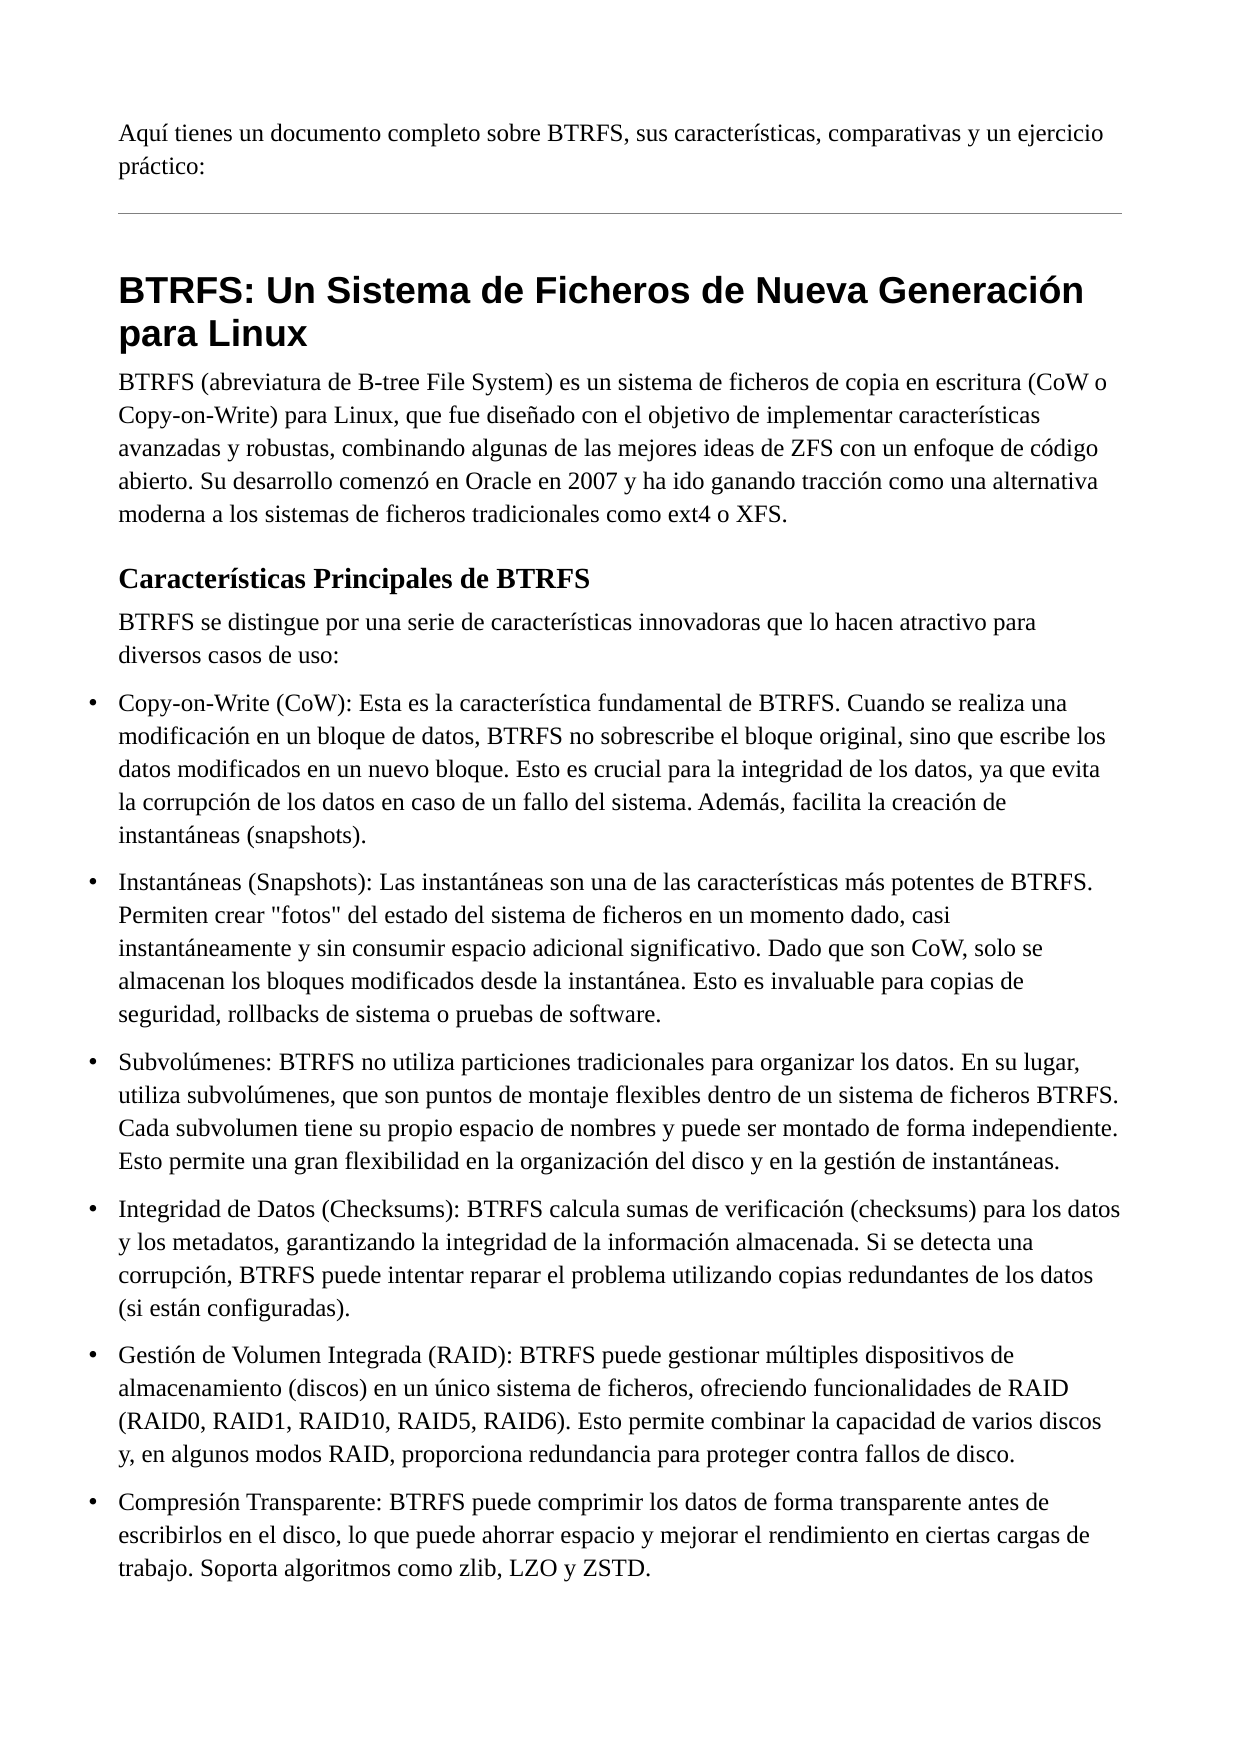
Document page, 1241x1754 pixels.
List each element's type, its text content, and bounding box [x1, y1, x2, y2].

subtitle BTRFS: Un Sistema de Ficheros de Nueva Generación para Linux [118, 268, 1122, 354]
list Compresión Transparente: BTRFS puede comprimir los datos de forma transparente antes de escribirlos en el disco, lo que puede ahorrar espacio y mejorar el rendimiento en ciertas cargas de trabajo. Soporta algoritmos como zlib, LZO y ZSTD. [118, 1487, 1122, 1582]
list Gestión de Volumen Integrada (RAID): BTRFS puede gestionar múltiples dispositivos de almacenamiento (discos) en un único sistema de ficheros, ofreciendo funcionalidades de RAID (RAID0, RAID1, RAID10, RAID5, RAID6). Esto permite combinar la capacidad de varios discos y, en algunos modos RAID, proporciona redundancia para proteger contra fallos de disco. [118, 1340, 1122, 1468]
list Subvolúmenes: BTRFS no utiliza particiones tradicionales para organizar los datos. En su lugar, utiliza subvolúmenes, que son puntos de montaje flexibles dentro de un sistema de ficheros BTRFS. Cada subvolumen tiene su propio espacio de nombres y puede ser montado de forma independiente. Esto permite una gran flexibilidad en la organización del disco y en la gestión de instantáneas. [118, 1047, 1122, 1175]
list Instantáneas (Snapshots): Las instantáneas son una de las características más potentes de BTRFS. Permiten crear "fotos" del estado del sistema de ficheros en un momento dado, casi instantáneamente y sin consumir espacio adicional significativo. Dado que son CoW, solo se almacenan los bloques modificados desde la instantánea. Esto es invaluable para copias de seguridad, rollbacks de sistema o pruebas de software. [118, 867, 1122, 1028]
text BTRFS se distingue por una serie de características innovadoras que lo hacen atractivo para diversos casos de uso: [118, 607, 1122, 669]
list Copy-on-Write (CoW): Esta es la característica fundamental de BTRFS. Cuando se realiza una modificación en un bloque de datos, BTRFS no sobrescribe el bloque original, sino que escribe los datos modificados en un nuevo bloque. Esto es crucial para la integridad de los datos, ya que evita la corrupción de los datos en caso de un fallo del sistema. Además, facilita la creación de instantáneas (snapshots). [118, 688, 1122, 848]
subtitle Características Principales de BTRFS [118, 561, 1122, 594]
text Aquí tienes un documento completo sobre BTRFS, sus características, comparativas y un ejercicio práctico: [118, 118, 1122, 180]
list Integridad de Datos (Checksums): BTRFS calcula sumas de verificación (checksums) para los datos y los metadatos, garantizando la integridad de la información almacenada. Si se detecta una corrupción, BTRFS puede intentar reparar el problema utilizando copias redundantes de los datos (si están configuradas). [118, 1194, 1122, 1322]
text BTRFS (abreviatura de B-tree File System) es un sistema de ficheros de copia en escritura (CoW o Copy-on-Write) para Linux, que fue diseñado con el objetivo de implementar características avanzadas y robustas, combinando algunas de las mejores ideas de ZFS con un enfoque de código abierto. Su desarrollo comenzó en Oracle en 2007 y ha ido ganando tracción como una alternativa moderna a los sistemas de ficheros tradicionales como ext4 o XFS. [118, 367, 1122, 528]
